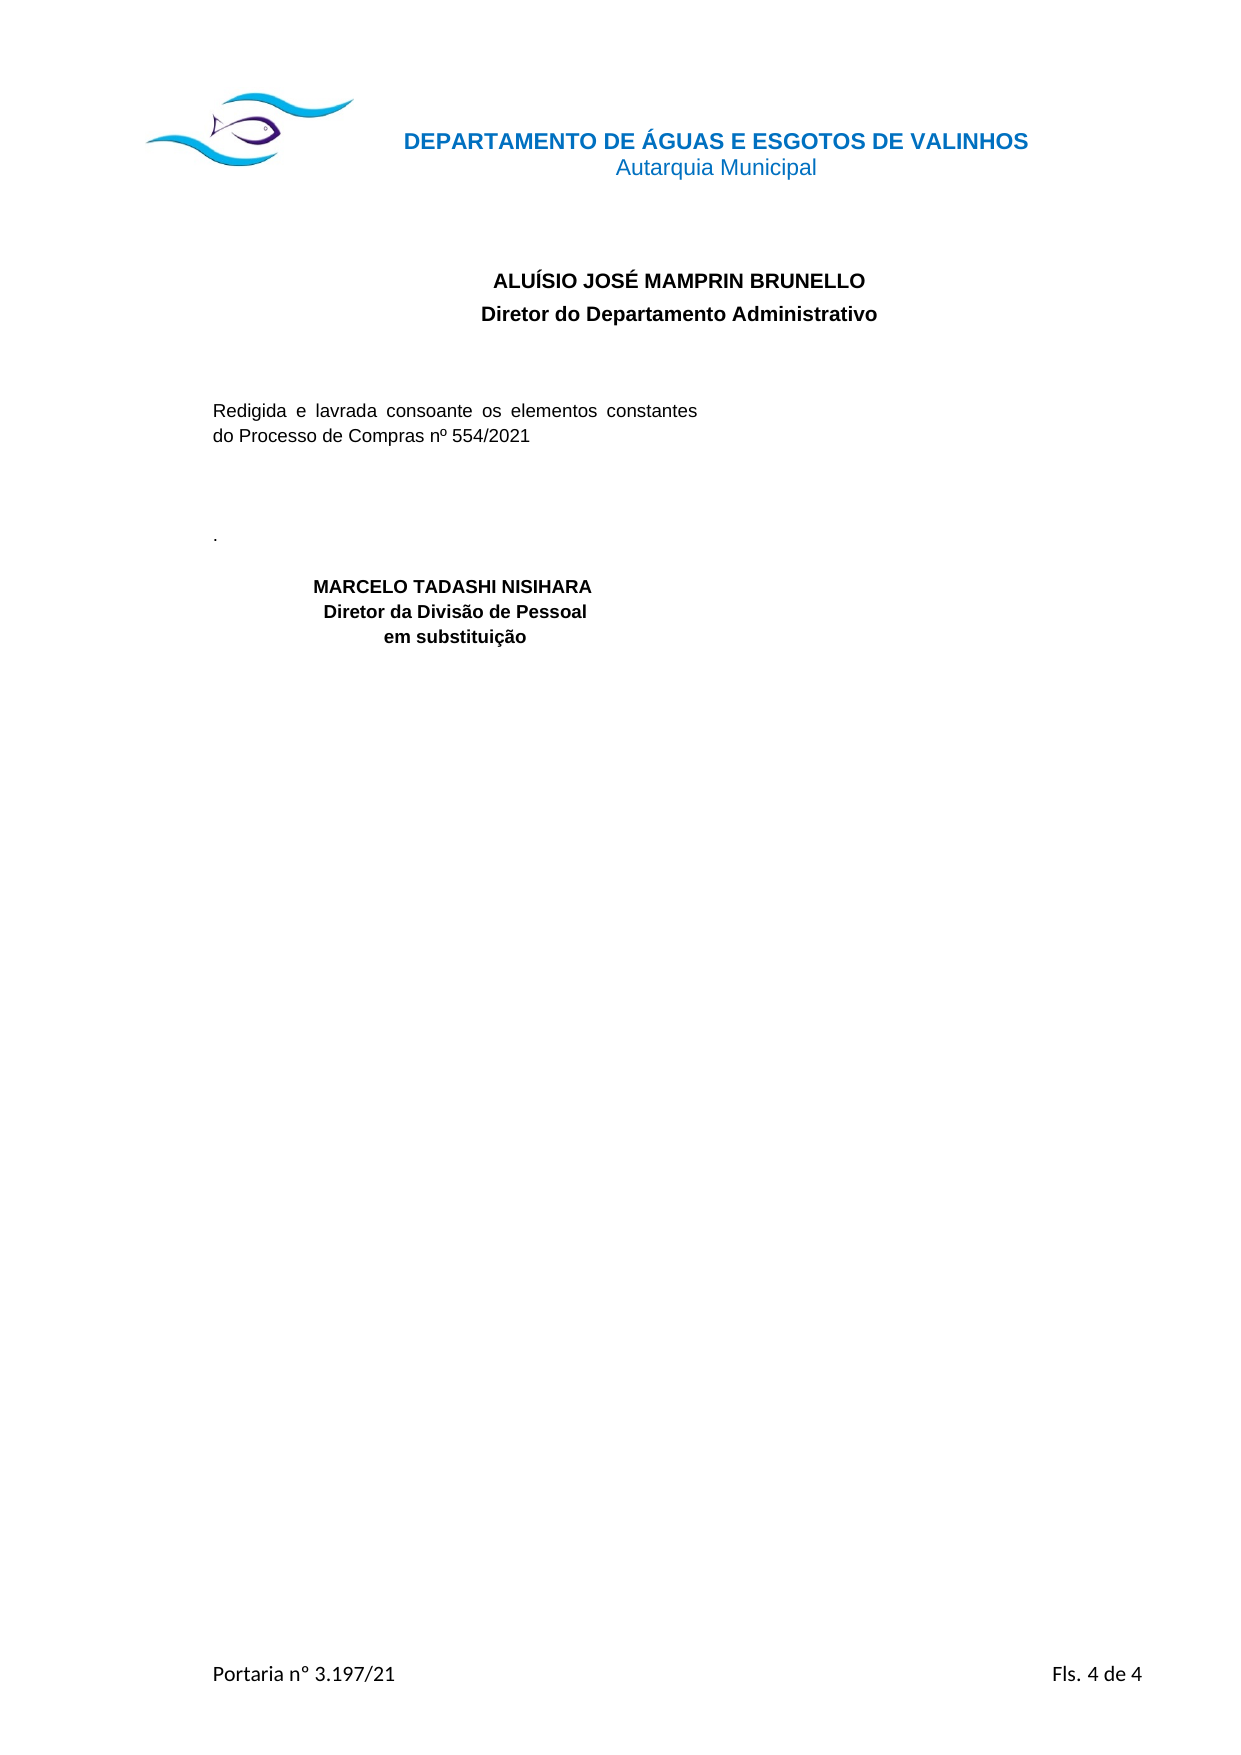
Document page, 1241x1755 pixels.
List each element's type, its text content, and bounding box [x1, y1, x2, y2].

text ALUÍSIO JOSÉ MAMPRIN BRUNELLO [213, 261, 1146, 295]
text em substituição [213, 626, 698, 647]
text . [213, 524, 698, 546]
text Diretor do Departamento Administrativo [213, 295, 1146, 328]
text Diretor da Divisão de Pessoal [213, 601, 698, 623]
text Marcelo Tadashi Nisihara [213, 576, 698, 598]
text Redigida e lavrada consoante os elementos constantes do Processo de Compras nº 554/2021 [213, 400, 698, 446]
